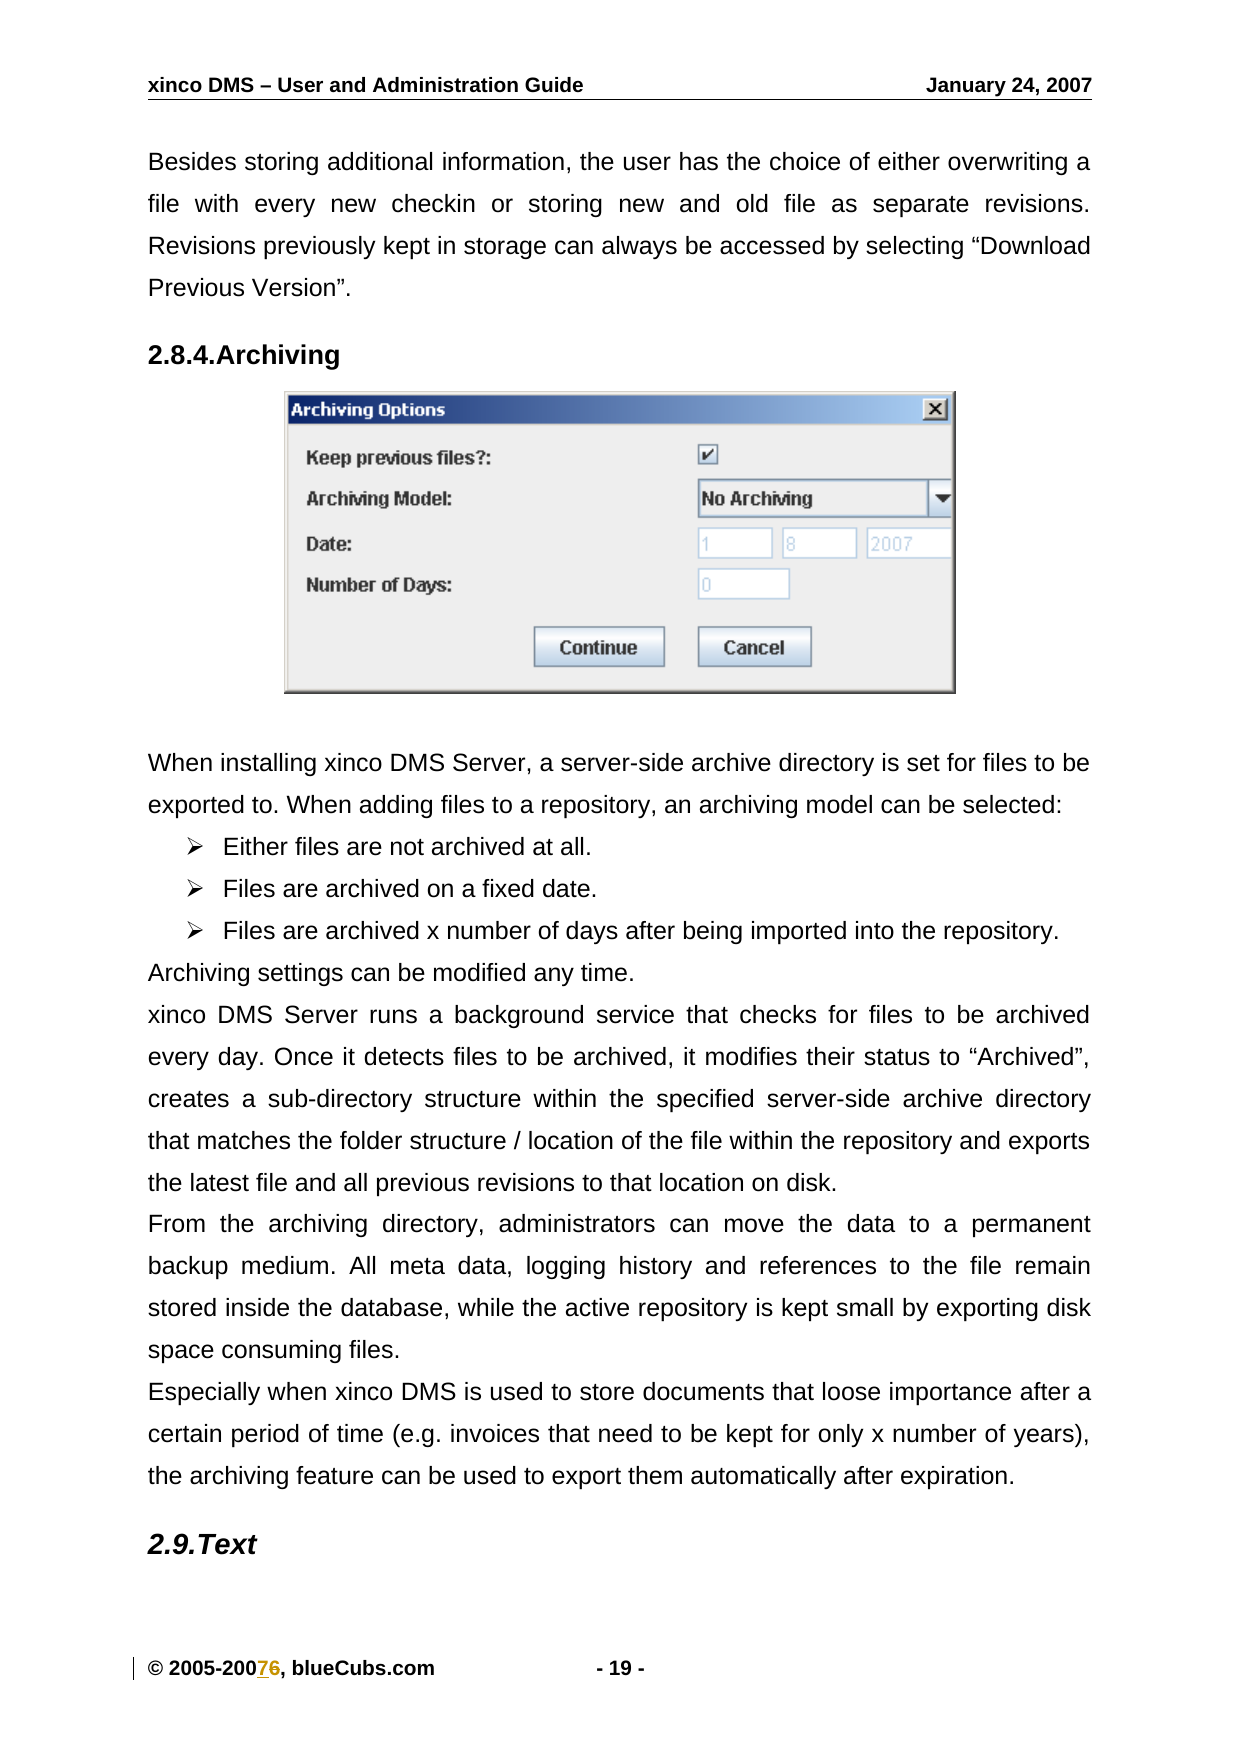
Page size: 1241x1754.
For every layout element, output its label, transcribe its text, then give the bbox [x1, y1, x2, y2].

list Files are archived on a fixed date. [185, 875, 1092, 903]
subtitle Archiving [148, 340, 1092, 371]
text Especially when xinco DMS is used to store documents that loose importance after a certain period of time (e.g. invoices that need to be kept for only x number of years), the archiving feature can be used to export them automatically after expiration. [148, 1378, 1092, 1489]
list Either files are not archived at all. [185, 833, 1092, 861]
text From the archiving directory, administrators can move the data to a permanent backup medium. All meta data, logging history and references to the file remain stored inside the database, while the active repository is kept small by exporting disk space consuming files. [148, 1210, 1092, 1364]
subtitle Text [148, 1528, 1092, 1561]
text When installing xinco DMS Server, a server-side archive directory is set for files to be exported to. When adding files to a repository, an archiving model can be selected: [148, 749, 1092, 819]
picture [284, 391, 956, 694]
text Besides storing additional information, the user has the choice of either overwriting a file with every new checkin or storing new and old file as separate revisions. Revisions previously kept in storage can always be accessed by selecting “Download Previous Version”. [148, 148, 1092, 301]
text Archiving settings can be modified any time. [148, 959, 1092, 987]
text xinco DMS Server runs a background service that checks for files to be archived every day. Once it detects files to be archived, it modifies their status to “Archived”, creates a sub-directory structure within the specified server-side archive directory that matches the folder structure / location of the file within the repository and exports the latest file and all previous revisions to that location on disk. [148, 1001, 1092, 1196]
list Files are archived x number of days after being imported into the repository. [185, 917, 1092, 945]
